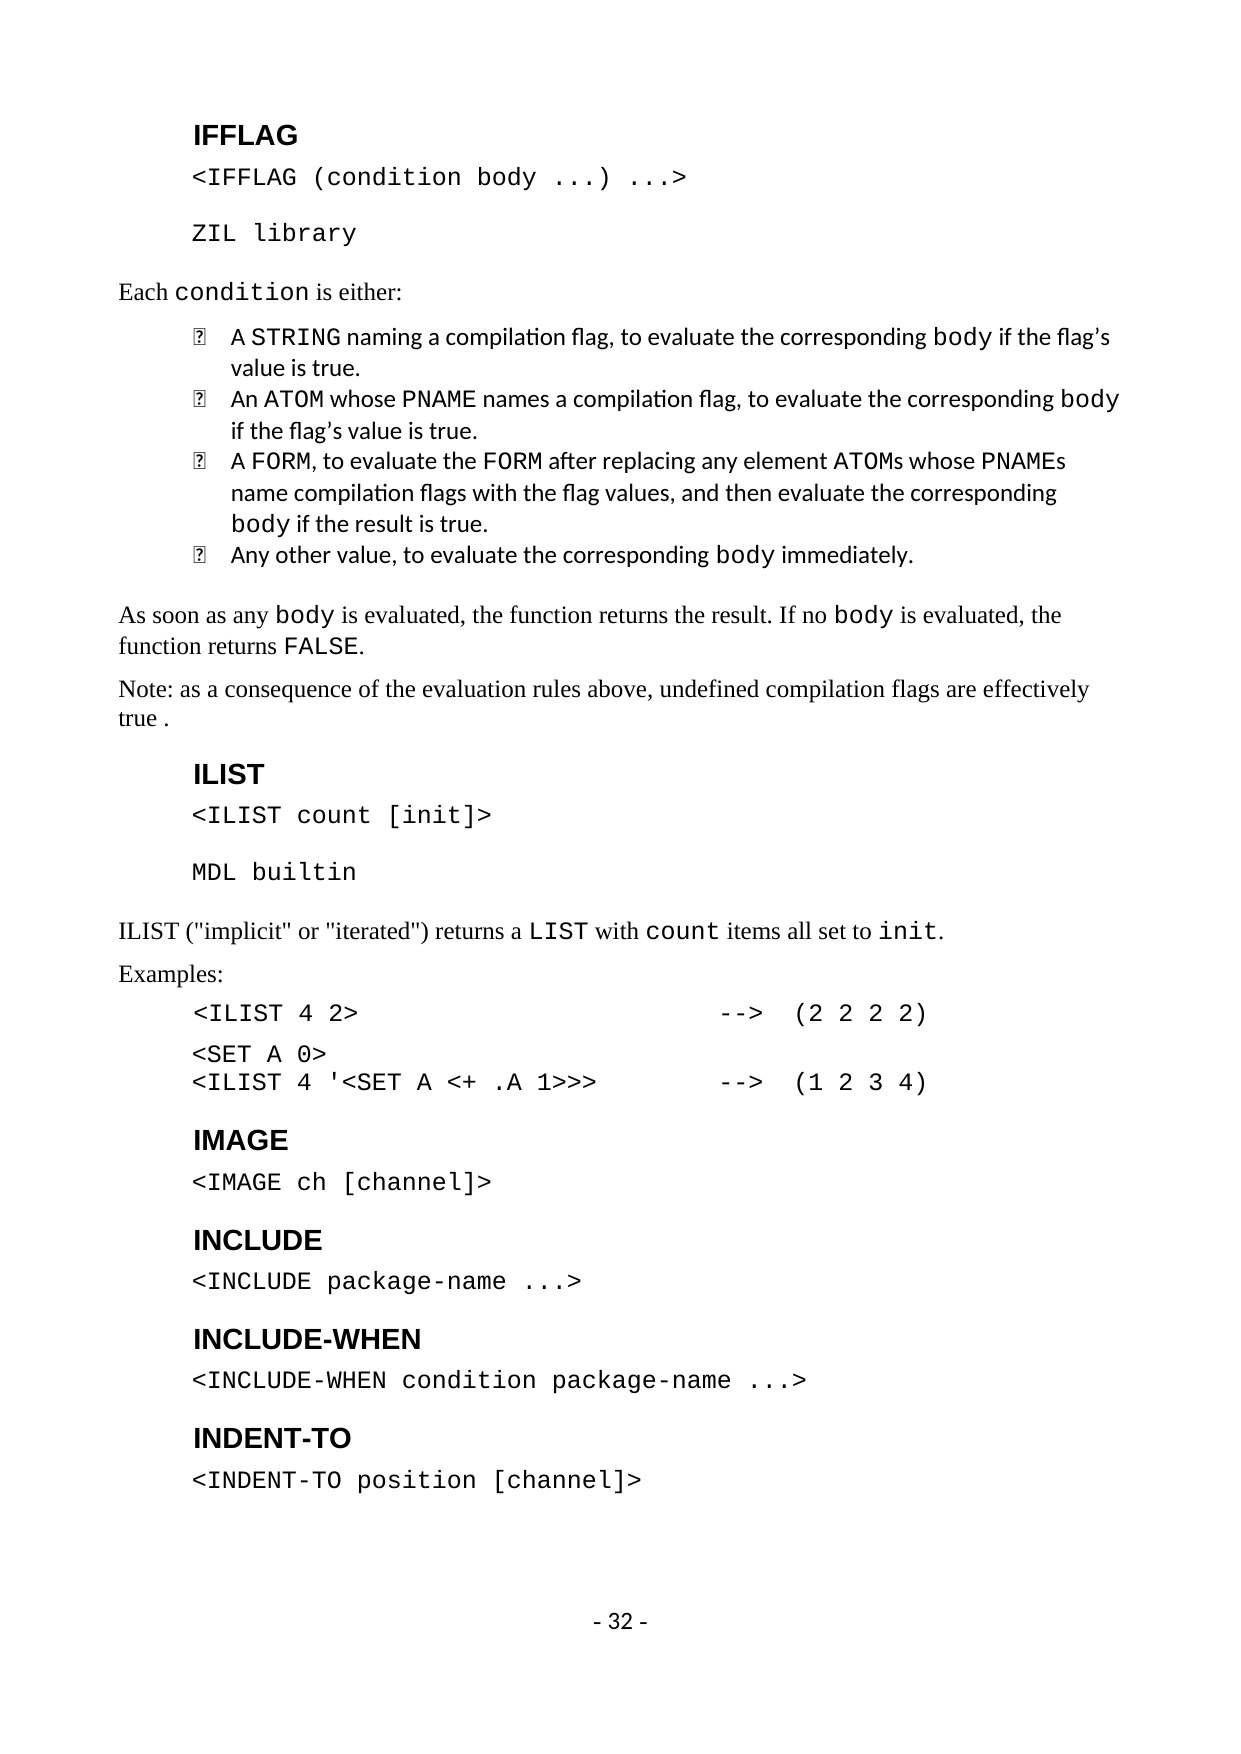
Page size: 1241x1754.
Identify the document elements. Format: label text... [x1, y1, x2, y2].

subtitle INCLUDE [118, 1222, 1122, 1256]
text MDL builtin [192, 859, 1122, 888]
text ILIST ("implicit" or "iterated") returns a LIST with count items all set to init. [118, 916, 1122, 947]
text Examples: [118, 959, 1122, 988]
text <SET A 0> <ILIST 4 '<SET A <+ .A 1>>> --> (1 2 3 4) [192, 1041, 1122, 1098]
list An ATOM whose PNAME names a compilation flag, to evaluate the corresponding body if the flag’s value is true. [193, 383, 1122, 445]
text <INDENT-TO position [channel]> [192, 1467, 1122, 1496]
text <INCLUDE-WHEN condition package-name ...> [192, 1368, 1122, 1396]
list A FORM, to evaluate the FORM after replacing any element ATOMs whose PNAMEs name compilation flags with the flag values, and then evaluate the corresponding body if the result is true. [193, 445, 1122, 539]
subtitle INDENT-TO [118, 1421, 1122, 1455]
subtitle INCLUDE-WHEN [118, 1322, 1122, 1355]
subtitle IFFLAG [118, 118, 1122, 152]
subtitle ILIST [118, 757, 1122, 790]
text <IMAGE ch [channel]> [192, 1169, 1122, 1197]
text <ILIST count [init]> [192, 803, 1122, 831]
text <INCLUDE package-name ...> [192, 1268, 1122, 1297]
list Any other value, to evaluate the corresponding body immediately. [193, 539, 1122, 571]
text Note: as a consequence of the evaluation rules above, undefined compilation flags are effectively true . [118, 674, 1122, 732]
text ZIL library [192, 221, 1122, 249]
text <ILIST 4 2> --> (2 2 2 2) [118, 1001, 1122, 1029]
text <IFFLAG (condition body ...) ...> [192, 164, 1122, 192]
text Each condition is either: [118, 277, 1122, 308]
text As soon as any body is evaluated, the function returns the result. If no body is evaluated, the function returns FALSE. [118, 600, 1122, 662]
subtitle IMAGE [118, 1123, 1122, 1157]
list A STRING naming a compilation flag, to evaluate the corresponding body if the flag’s value is true. [193, 321, 1122, 383]
